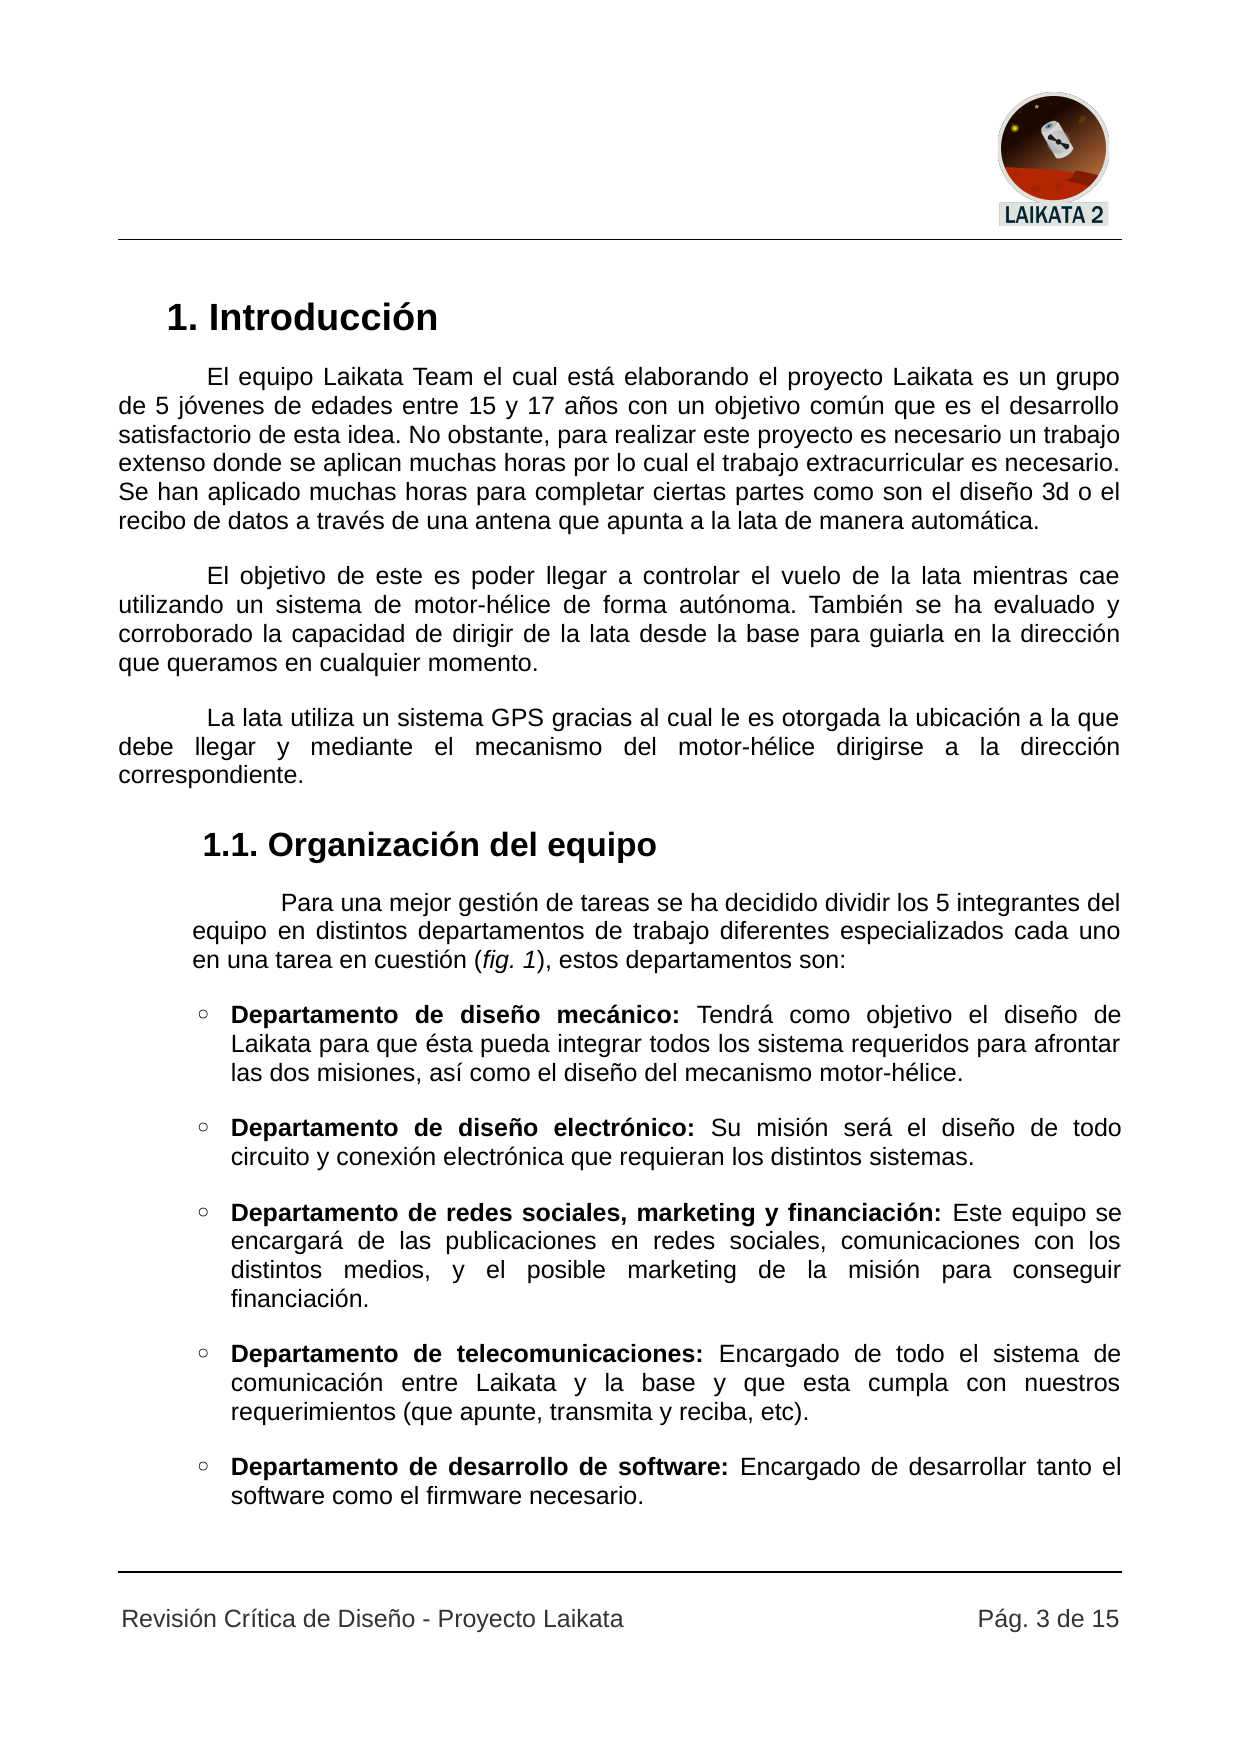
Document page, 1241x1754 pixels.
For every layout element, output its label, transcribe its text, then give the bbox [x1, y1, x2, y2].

text Para una mejor gestión de tareas se ha decidido dividir los 5 integrantes del equipo en distintos departamentos de trabajo diferentes especializados cada uno en una tarea en cuestión (fig. 1), estos departamentos son: [192, 888, 1122, 974]
subtitle Organización del equipo [193, 825, 1122, 863]
list Departamento de telecomunicaciones: Encargado de todo el sistema de comunicación entre Laikata y la base y que esta cumpla con nuestros requerimientos (que apunte, transmita y reciba, etc). [193, 1339, 1122, 1426]
list Departamento de desarrollo de software: Encargado de desarrollar tanto el software como el firmware necesario. [193, 1452, 1122, 1510]
text El objetivo de este es poder llegar a controlar el vuelo de la lata mientras cae utilizando un sistema de motor-hélice de forma autónoma. También se ha evaluado y corroborado la capacidad de dirigir de la lata desde la base para guiarla en la dirección que queramos en cualquier momento. [118, 561, 1122, 676]
picture [997, 92, 1110, 226]
list Departamento de diseño electrónico: Su misión será el diseño de todo circuito y conexión electrónica que requieran los distintos sistemas. [193, 1113, 1122, 1171]
subtitle Introducción [156, 294, 1122, 338]
text La lata utiliza un sistema GPS gracias al cual le es otorgada la ubicación a la que debe llegar y mediante el mecanismo del motor-hélice dirigirse a la dirección correspondiente. [118, 703, 1122, 789]
text El equipo Laikata Team el cual está elaborando el proyecto Laikata es un grupo de 5 jóvenes de edades entre 15 y 17 años con un objetivo común que es el desarrollo satisfactorio de esta idea. No obstante, para realizar este proyecto es necesario un trabajo extenso donde se aplican muchas horas por lo cual el trabajo extracurricular es necesario. Se han aplicado muchas horas para completar ciertas partes como son el diseño 3d o el recibo de datos a través de una antena que apunta a la lata de manera automática. [118, 362, 1122, 535]
list Departamento de diseño mecánico: Tendrá como objetivo el diseño de Laikata para que ésta pueda integrar todos los sistema requeridos para afrontar las dos misiones, así como el diseño del mecanismo motor-hélice. [193, 1000, 1122, 1087]
list Departamento de redes sociales, marketing y financiación: Este equipo se encargará de las publicaciones en redes sociales, comunicaciones con los distintos medios, y el posible marketing de la misión para conseguir financiación. [193, 1197, 1122, 1313]
